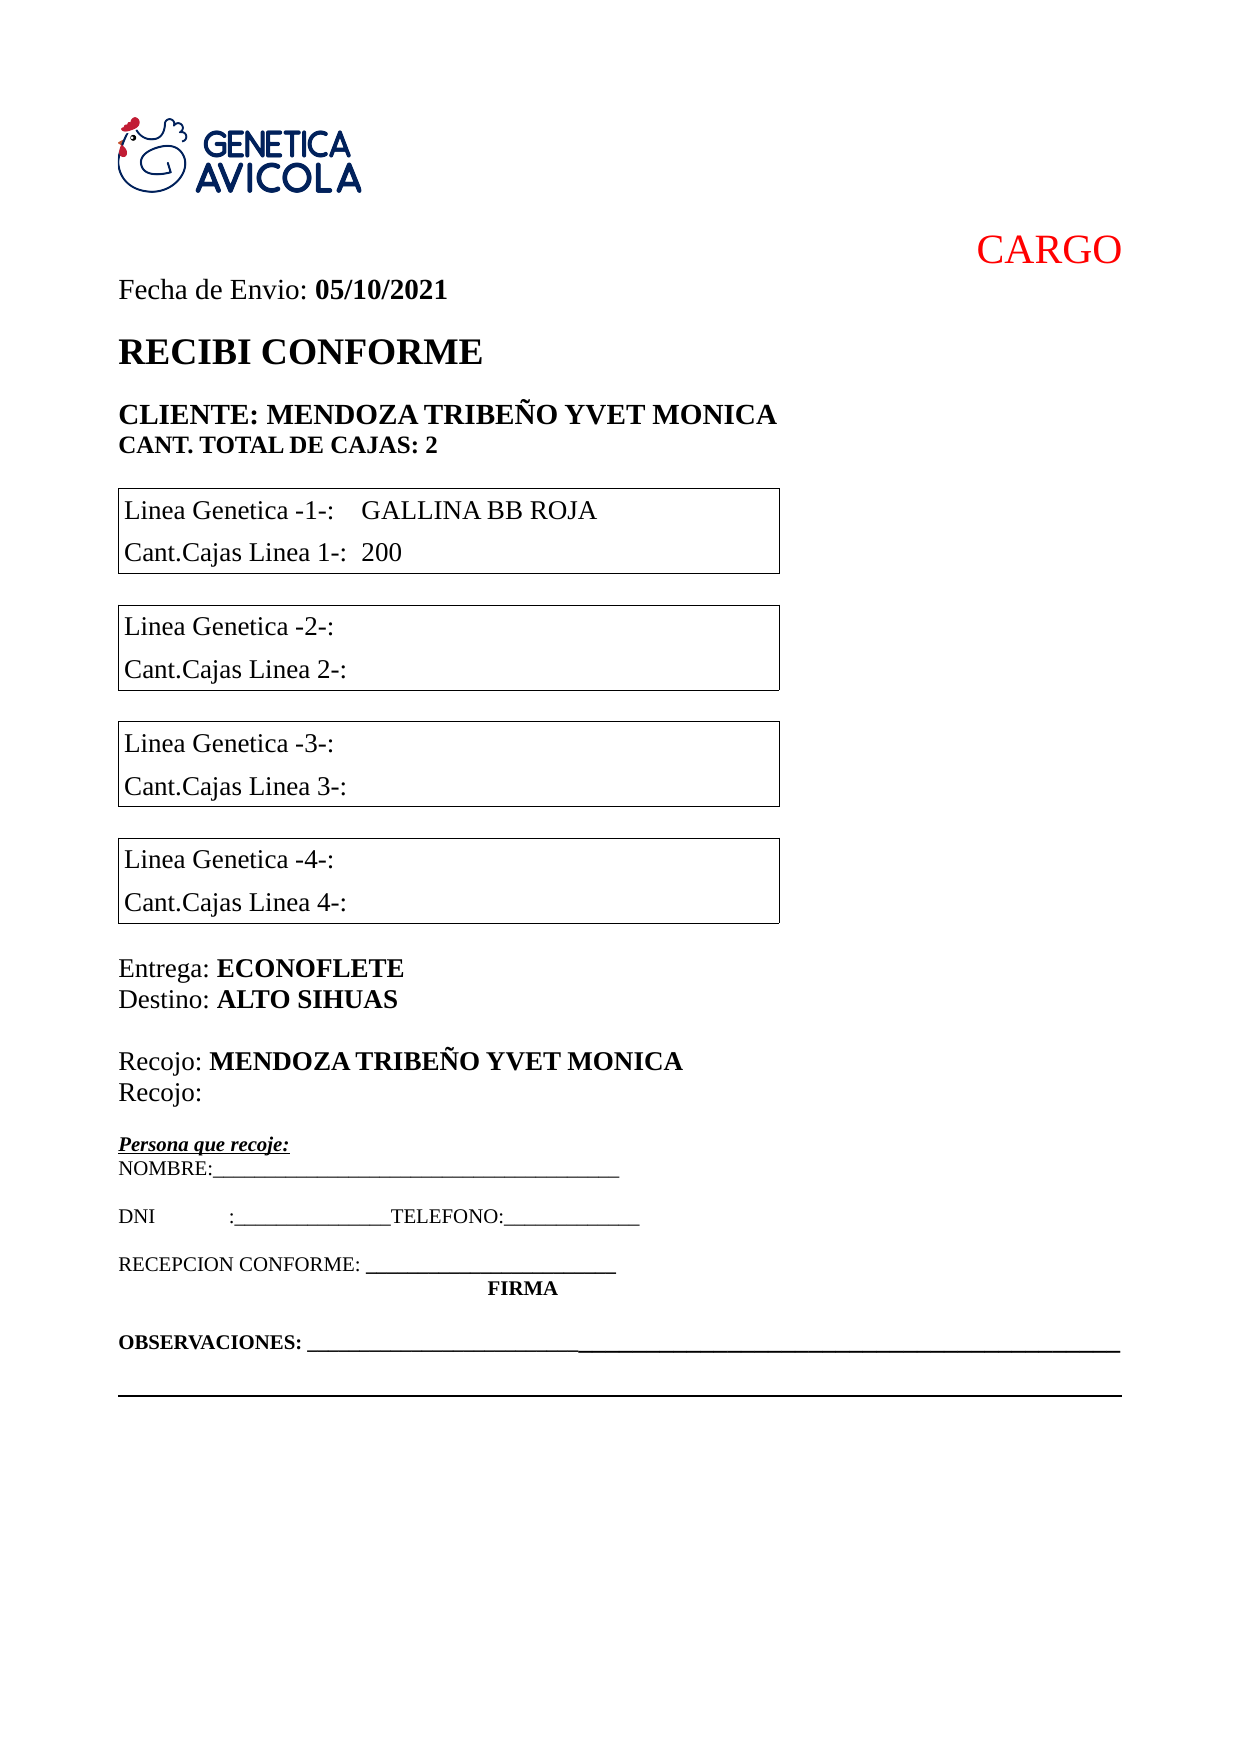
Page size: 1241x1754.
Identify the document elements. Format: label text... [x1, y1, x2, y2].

text Recojo: [118, 1076, 1122, 1108]
table_cell [356, 691, 779, 721]
text OBSERVACIONES: __________________________________________________________________ [118, 1324, 1122, 1355]
table_cell [118, 691, 356, 721]
table_cell [356, 722, 779, 764]
table_cell [356, 807, 779, 838]
table_cell Linea Genetica -2-: [119, 606, 356, 647]
picture [117, 117, 362, 193]
table_cell [356, 606, 779, 647]
text NOMBRE:_______________________________________ [118, 1156, 1122, 1180]
text Destino: ALTO SIHUAS [118, 983, 1122, 1014]
table_cell 200 [356, 531, 779, 573]
table_cell Cant.Cajas Linea 2-: [119, 647, 356, 690]
table_header Linea Genetica -1-: [119, 489, 356, 531]
text CLIENTE: MENDOZA TRIBEÑO YVET MONICA [118, 397, 1122, 431]
table_cell Cant.Cajas Linea 3-: [119, 764, 356, 806]
table_cell [356, 839, 779, 880]
table_cell [118, 807, 356, 838]
table_cell Cant.Cajas Linea 4-: [119, 880, 356, 923]
text CARGO [118, 224, 1122, 272]
text FIRMA [118, 1276, 1122, 1300]
table_cell Cant.Cajas Linea 1-: [119, 531, 356, 573]
table_cell Linea Genetica -3-: [119, 722, 356, 764]
table_cell Linea Genetica -4-: [119, 839, 356, 880]
table_cell [356, 880, 779, 923]
text CANT. TOTAL DE CAJAS: 2 [118, 431, 1122, 459]
text Persona que recoje: [118, 1132, 1122, 1156]
text RECIBI CONFORME [118, 330, 1122, 373]
text Entrega: ECONOFLETE [118, 952, 1122, 983]
table_cell [118, 574, 356, 604]
text Recojo: MENDOZA TRIBEÑO YVET MONICA [118, 1045, 1122, 1076]
text Fecha de Envio: 05/10/2021 [118, 272, 1122, 306]
table_cell [356, 574, 779, 604]
text RECEPCION CONFORME: ________________________ [118, 1252, 1122, 1276]
table_header GALLINA BB ROJA [356, 489, 779, 531]
text DNI :_______________TELEFONO:_____________ [118, 1204, 1122, 1228]
table_cell [356, 647, 779, 690]
table_cell [356, 764, 779, 806]
